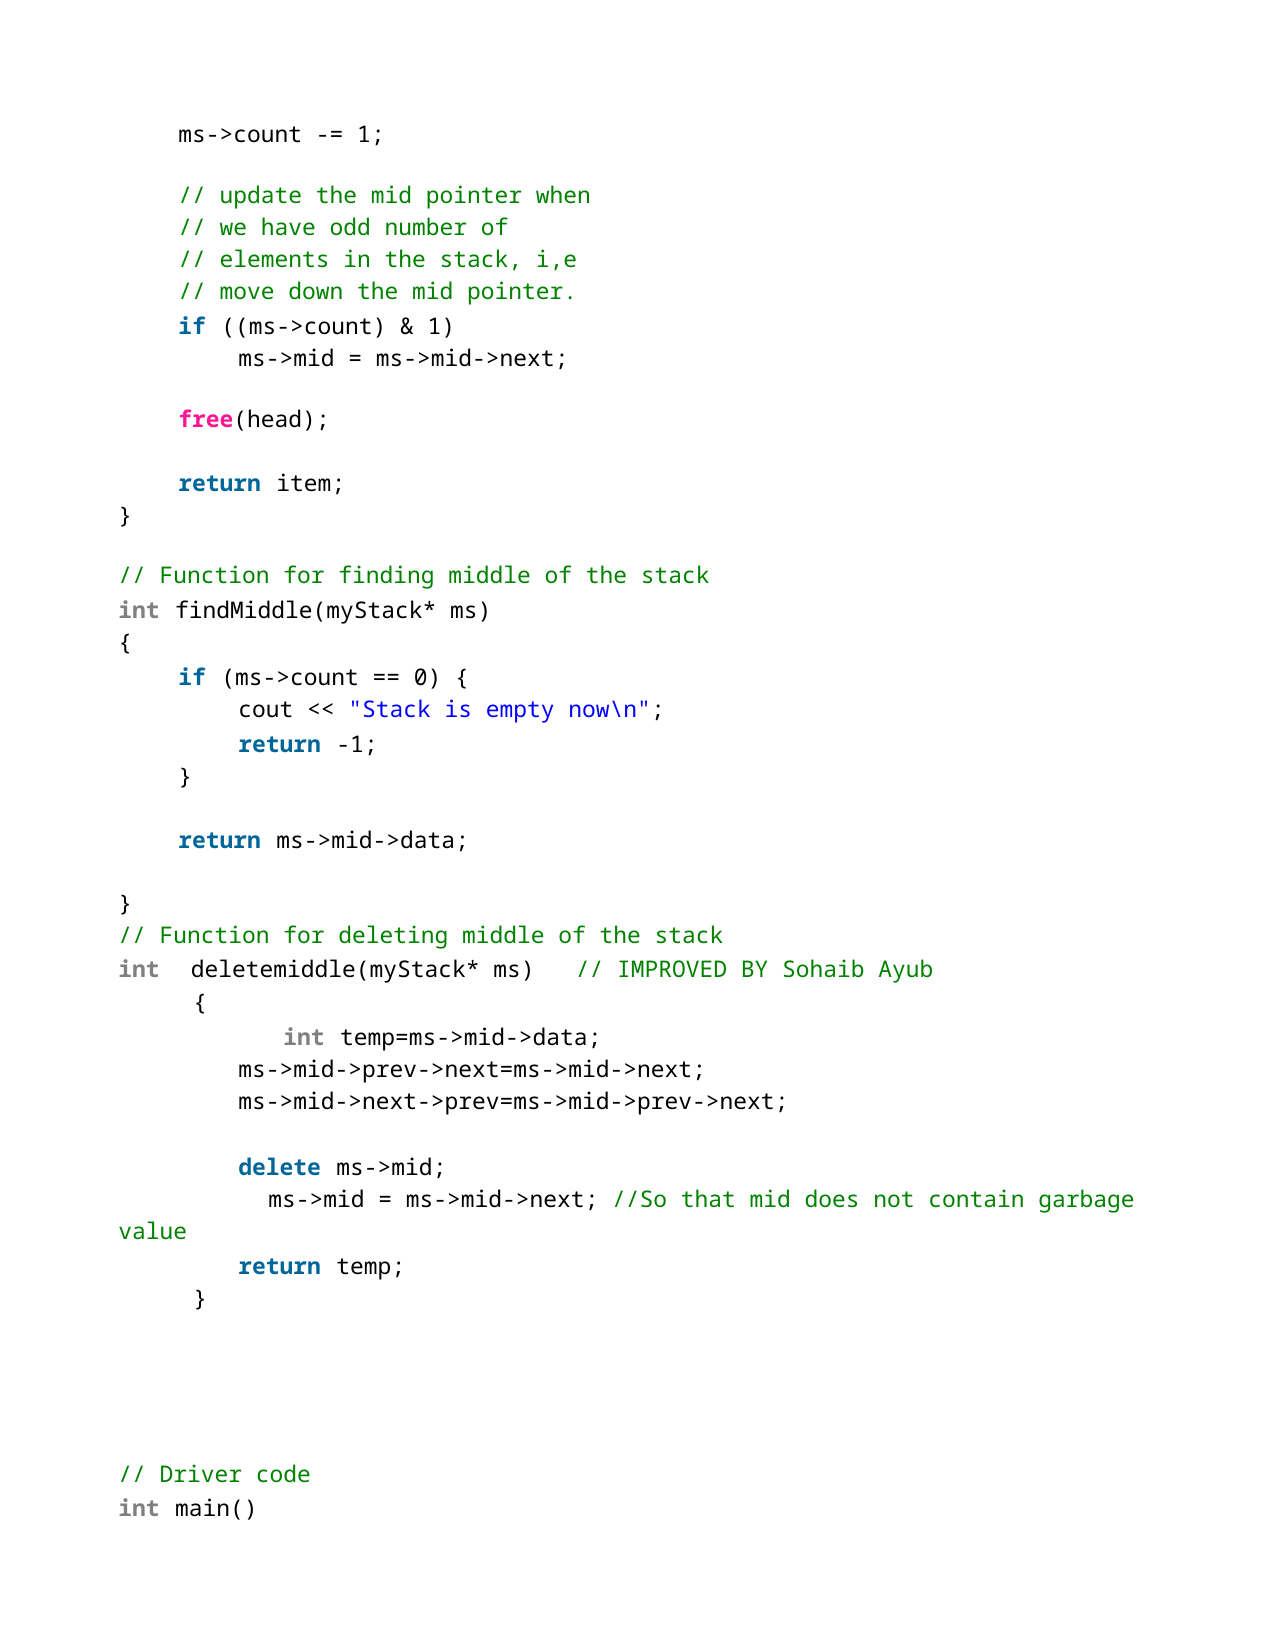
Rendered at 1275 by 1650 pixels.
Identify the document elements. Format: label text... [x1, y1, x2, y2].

table_header ms->count -= 1; // update the mid pointer when // we have odd number of // elements in the stack, i,e // move down the mid pointer. if ((ms->count) & 1) ms->mid = ms->mid->next; free(head); return item; } // Function for finding middle of the stack int findMiddle(myStack* ms) { if (ms->count == 0) { cout << "Stack is empty now\n"; return -1; } return ms->mid->data; } // Function for deleting middle of the stack int deletemiddle(myStack* ms) // IMPROVED BY Sohaib Ayub { int temp=ms->mid->data; ms->mid->prev->next=ms->mid->next; ms->mid->next->prev=ms->mid->prev->next; delete ms->mid; ms->mid = ms->mid->next; //So that mid does not contain garbage value return temp; } // Driver code int main() [118, 118, 1143, 1524]
